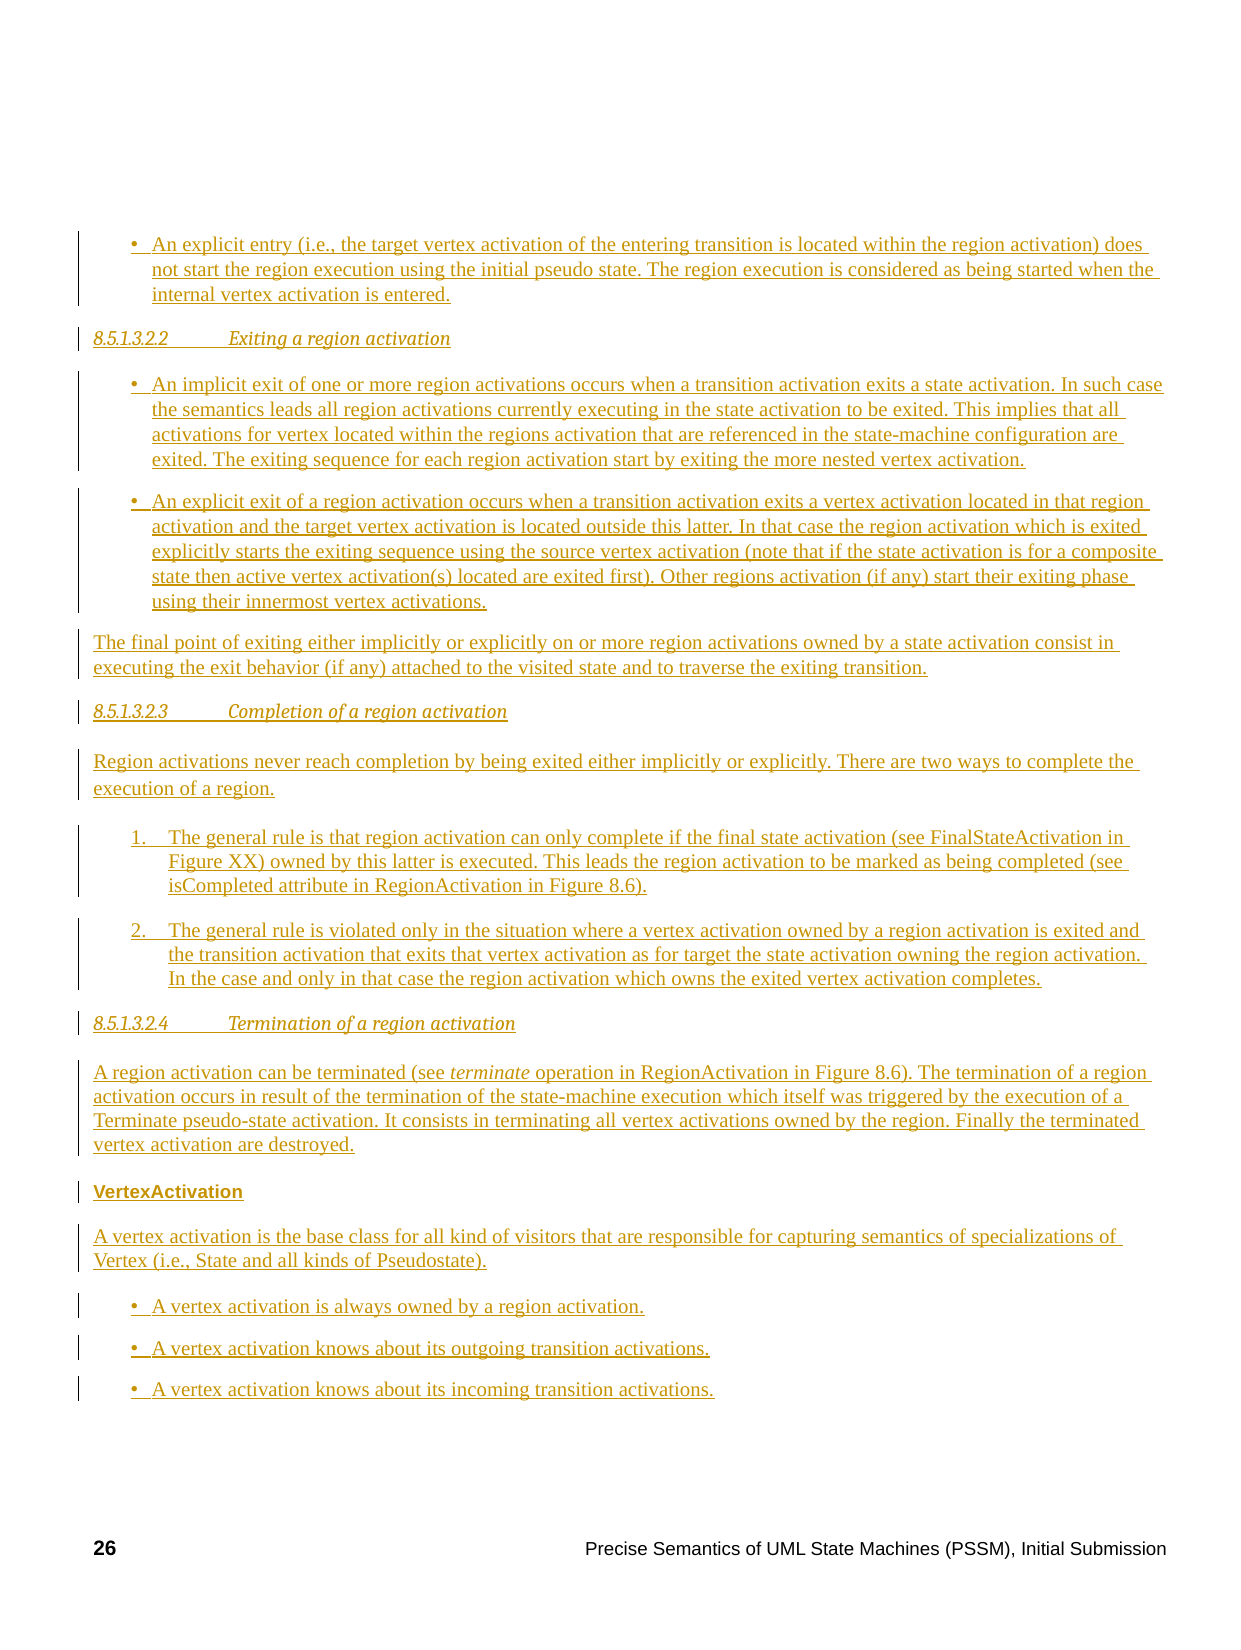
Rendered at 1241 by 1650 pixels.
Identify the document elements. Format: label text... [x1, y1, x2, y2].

subtitle VertexActivation [93, 1181, 1164, 1203]
subtitle Exiting a region activation [93, 327, 1164, 351]
list the semantics leads all region activations currently executing in the state activation to be exited. This implies that all activations for vertex located within the regions activation that are referenced in the state-machine configuration are exited. The exiting sequence for each region activation start by exiting the more nested vertex activation. [131, 394, 1164, 471]
text A vertex activation is the base class for all kind of visitors that are responsible for capturing semantics of specializations of Vertex (i.e., State and all kinds of Pseudostate). [93, 1224, 1164, 1272]
text A region activation can be terminated (see terminate operation in RegionActivation in Figure 8.6). The termination of a region activation occurs in result of the termination of the state-machine execution which itself was triggered by the execution of a Terminate pseudo-state activation. It consists in terminating all vertex activations owned by the region. Finally the terminated vertex activation are destroyed. [93, 1060, 1164, 1156]
list A vertex activation knows about its incoming transition activations. [131, 1376, 1164, 1401]
subtitle Completion of a region activation [93, 700, 1164, 724]
subtitle Termination of a region activation [93, 1011, 1164, 1035]
list An explicit exit of a region activation occurs when a transition activation exits a vertex activation located in that region activation and the target vertex activation is located outside this latter. In that case the region activation which is exited explicitly starts the exiting sequence using the source vertex activation (note that if the state activation is for a composite state then active vertex activation(s) located are exited first). Other regions activation (if any) start their exiting phase using their innermost vertex activations. [131, 488, 1164, 613]
list A vertex activation knows about its outgoing transition activations. [131, 1335, 1164, 1360]
list An explicit entry (i.e., the target vertex activation of the entering transition is located within the region activation) does not start the region execution using the initial pseudo state. The region execution is considered as being started when the internal vertex activation is entered. [131, 231, 1164, 306]
list The general rule is violated only in the situation where a vertex activation owned by a region activation is exited and the transition activation that exits that vertex activation as for target the state activation owning the region activation. In the case and only in that case the region activation which owns the exited vertex activation completes. [131, 918, 1164, 990]
list A vertex activation is always owned by a region activation. [131, 1293, 1164, 1318]
text The final point of exiting either implicitly or explicitly on or more region activations owned by a state activation consist in executing the exit behavior (if any) attached to the visited state and to traverse the exiting transition. [93, 629, 1164, 679]
list The general rule is that region activation can only complete if the final state activation (see FinalStateActivation in Figure XX) owned by this latter is executed. This leads the region activation to be marked as being completed (see isCompleted attribute in RegionActivation in Figure 8.6). [131, 825, 1164, 897]
text Region activations never reach completion by being exited either implicitly or explicitly. There are two ways to complete the execution of a region. [93, 749, 1164, 800]
list An implicit exit of one or more region activations occurs when a transition activation exits a state activation. In such case [131, 371, 1164, 393]
